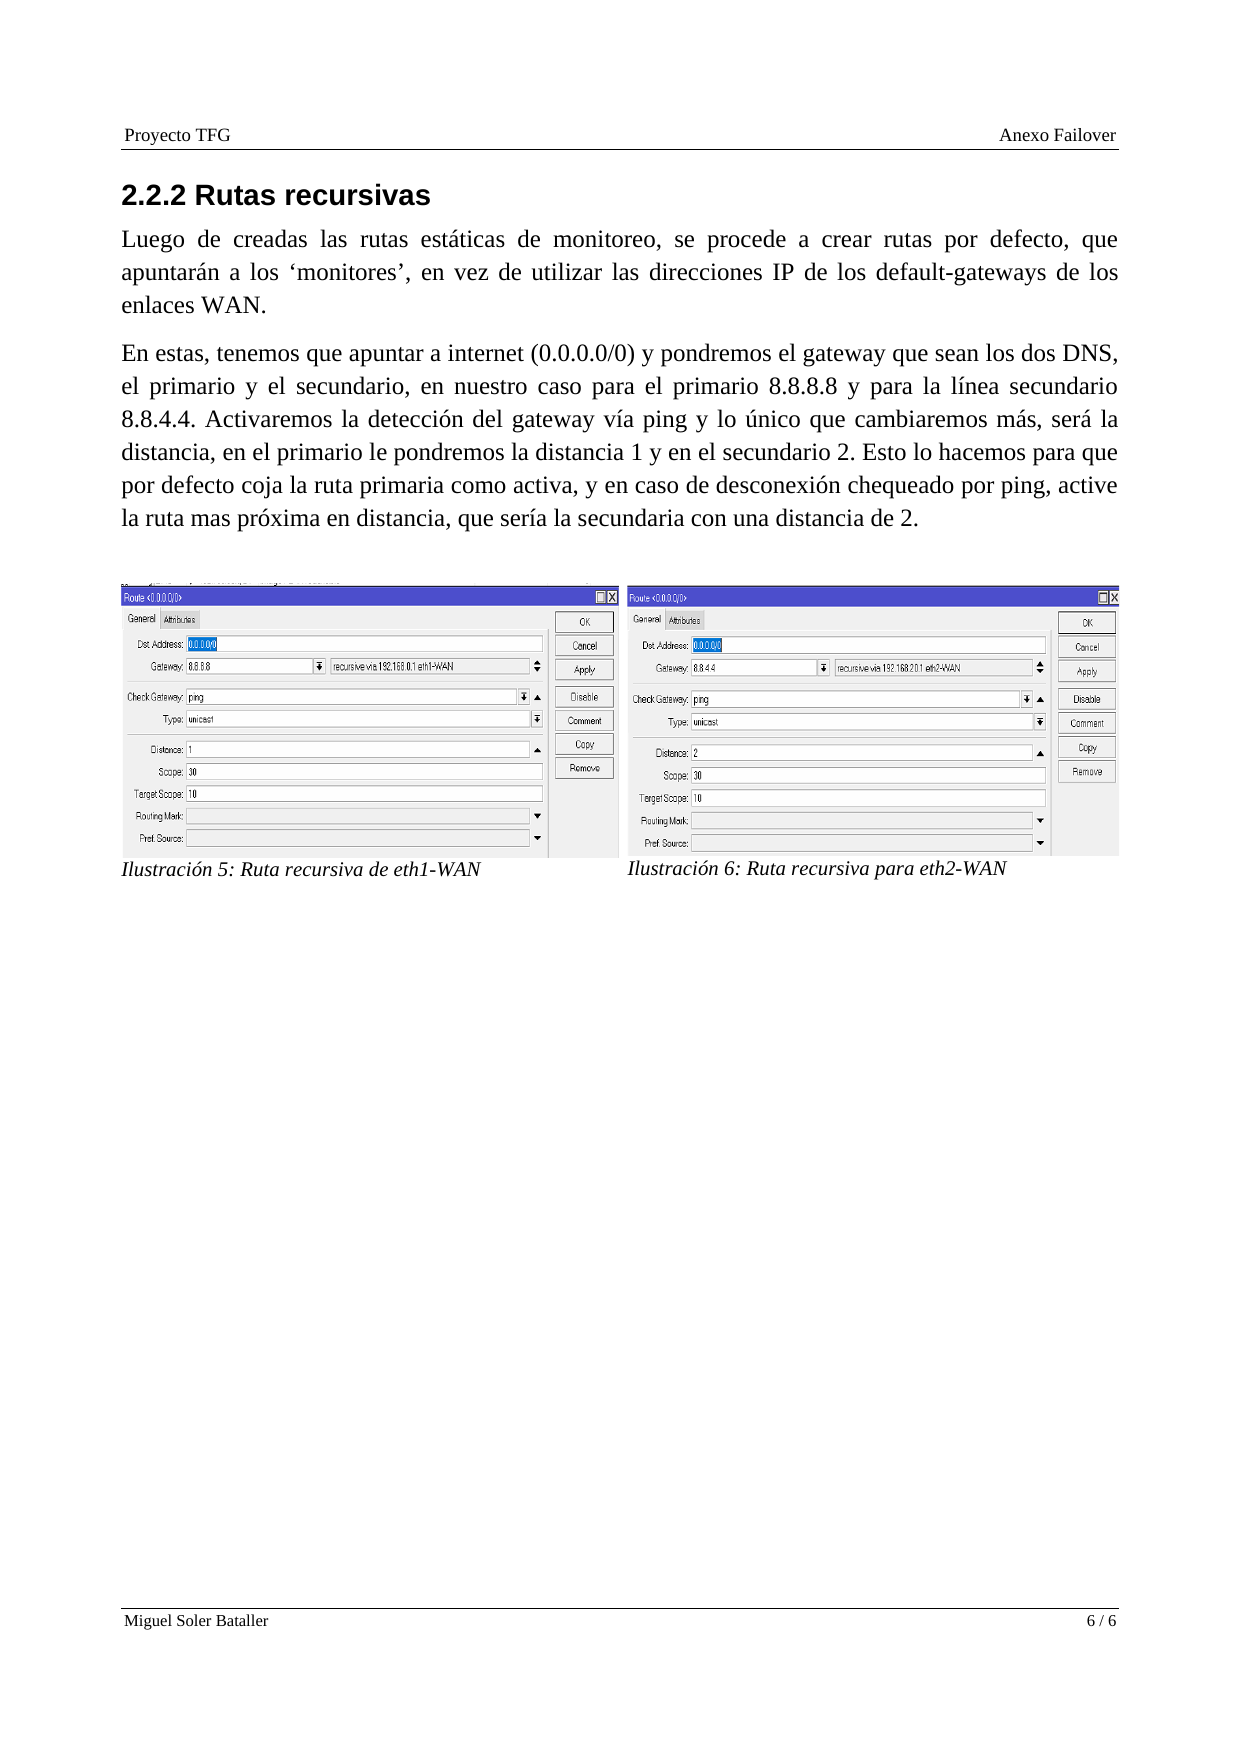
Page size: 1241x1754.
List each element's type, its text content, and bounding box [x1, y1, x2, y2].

text En estas, tenemos que apuntar a internet (0.0.0.0/0) y pondremos el gateway que sean los dos DNS, el primario y el secundario, en nuestro caso para el primario 8.8.8.8 y para la línea secundario 8.8.4.4. Activaremos la detección del gateway vía ping y lo único que cambiaremos más, será la distancia, en el primario le pondremos la distancia 1 y en el secundario 2. Esto lo hacemos para que por defecto coja la ruta primaria como activa, y en caso de desconexión chequeado por ping, active la ruta mas próxima en distancia, que sería la secundaria con una distancia de 2. [121, 338, 1119, 532]
picture [121, 583, 619, 858]
subtitle 2.2.2 Rutas recursivas [121, 178, 1119, 212]
text Luego de creadas las rutas estáticas de monitoreo, se procede a crear rutas por defecto, que apuntarán a los ‘monitores’, en vez de utilizar las direcciones IP de los default-gateways de los enlaces WAN. [121, 224, 1119, 319]
text Ilustración 6: Ruta recursiva para eth2-WAN [627, 856, 1119, 879]
picture [627, 585, 1120, 856]
text Ilustración 5: Ruta recursiva de eth1-WAN [121, 858, 619, 881]
